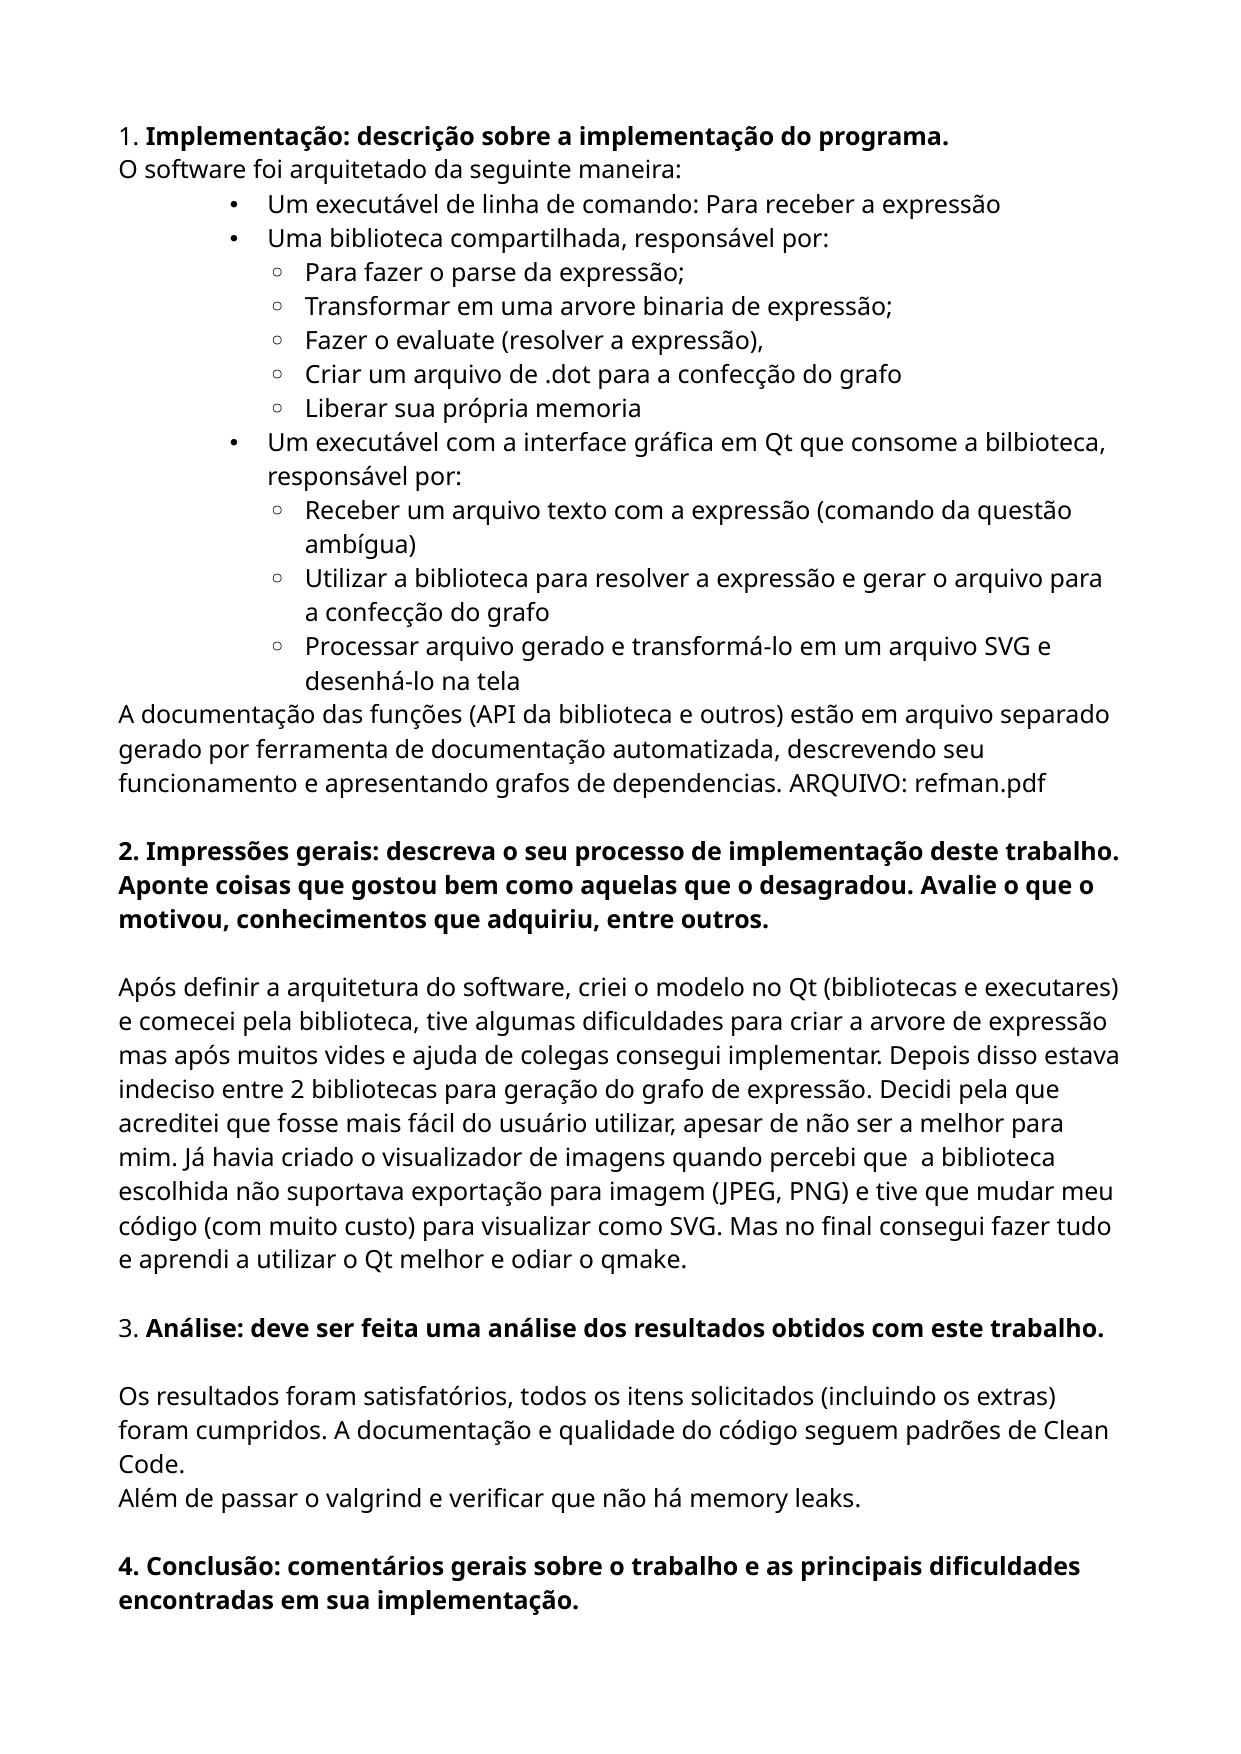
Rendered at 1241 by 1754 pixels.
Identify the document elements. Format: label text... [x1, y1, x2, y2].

list Fazer o evaluate (resolver a expressão), [267, 322, 1122, 357]
text 1. Implementação: descrição sobre a implementação do programa. [118, 118, 1122, 152]
text 4. Conclusão: comentários gerais sobre o trabalho e as principais dificuldades encontradas em sua implementação. [118, 1549, 1122, 1617]
text 2. Impressões gerais: descreva o seu processo de implementação deste trabalho. Aponte coisas que gostou bem como aquelas que o desagradou. Avalie o que o motivou, conhecimentos que adquiriu, entre outros. [118, 833, 1122, 936]
list Um executável de linha de comando: Para receber a expressão [229, 186, 1122, 220]
list Receber um arquivo texto com a expressão (comando da questão ambígua) [267, 493, 1122, 561]
list Transformar em uma arvore binaria de expressão; [267, 288, 1122, 322]
list Um executável com a interface gráfica em Qt que consome a bilbioteca, responsável por: [229, 425, 1122, 493]
text Os resultados foram satisfatórios, todos os itens solicitados (incluindo os extras) foram cumpridos. A documentação e qualidade do código seguem padrões de Clean Code. [118, 1378, 1122, 1481]
list Uma biblioteca compartilhada, responsável por: [229, 220, 1122, 254]
text Além de passar o valgrind e verificar que não há memory leaks. [118, 1481, 1122, 1515]
text Após definir a arquitetura do software, criei o modelo no Qt (bibliotecas e executares) e comecei pela biblioteca, tive algumas dificuldades para criar a arvore de expressão mas após muitos vides e ajuda de colegas consegui implementar. Depois disso estava indeciso entre 2 bibliotecas para geração do grafo de expressão. Decidi pela que acreditei que fosse mais fácil do usuário utilizar, apesar de não ser a melhor para mim. Já havia criado o visualizador de imagens quando percebi que a biblioteca escolhida não suportava exportação para imagem (JPEG, PNG) e tive que mudar meu código (com muito custo) para visualizar como SVG. Mas no final consegui fazer tudo e aprendi a utilizar o Qt melhor e odiar o qmake. [118, 970, 1122, 1276]
list Utilizar a biblioteca para resolver a expressão e gerar o arquivo para a confecção do grafo [267, 561, 1122, 629]
text O software foi arquitetado da seguinte maneira: [118, 152, 1122, 186]
list Liberar sua própria memoria [267, 391, 1122, 425]
list Processar arquivo gerado e transformá-lo em um arquivo SVG e desenhá-lo na tela [267, 629, 1122, 697]
list Para fazer o parse da expressão; [267, 254, 1122, 288]
text 3. Análise: deve ser feita uma análise dos resultados obtidos com este trabalho. [118, 1310, 1122, 1344]
list Criar um arquivo de .dot para a confecção do grafo [267, 357, 1122, 391]
text A documentação das funções (API da biblioteca e outros) estão em arquivo separado gerado por ferramenta de documentação automatizada, descrevendo seu funcionamento e apresentando grafos de dependencias. ARQUIVO: refman.pdf [118, 697, 1122, 799]
